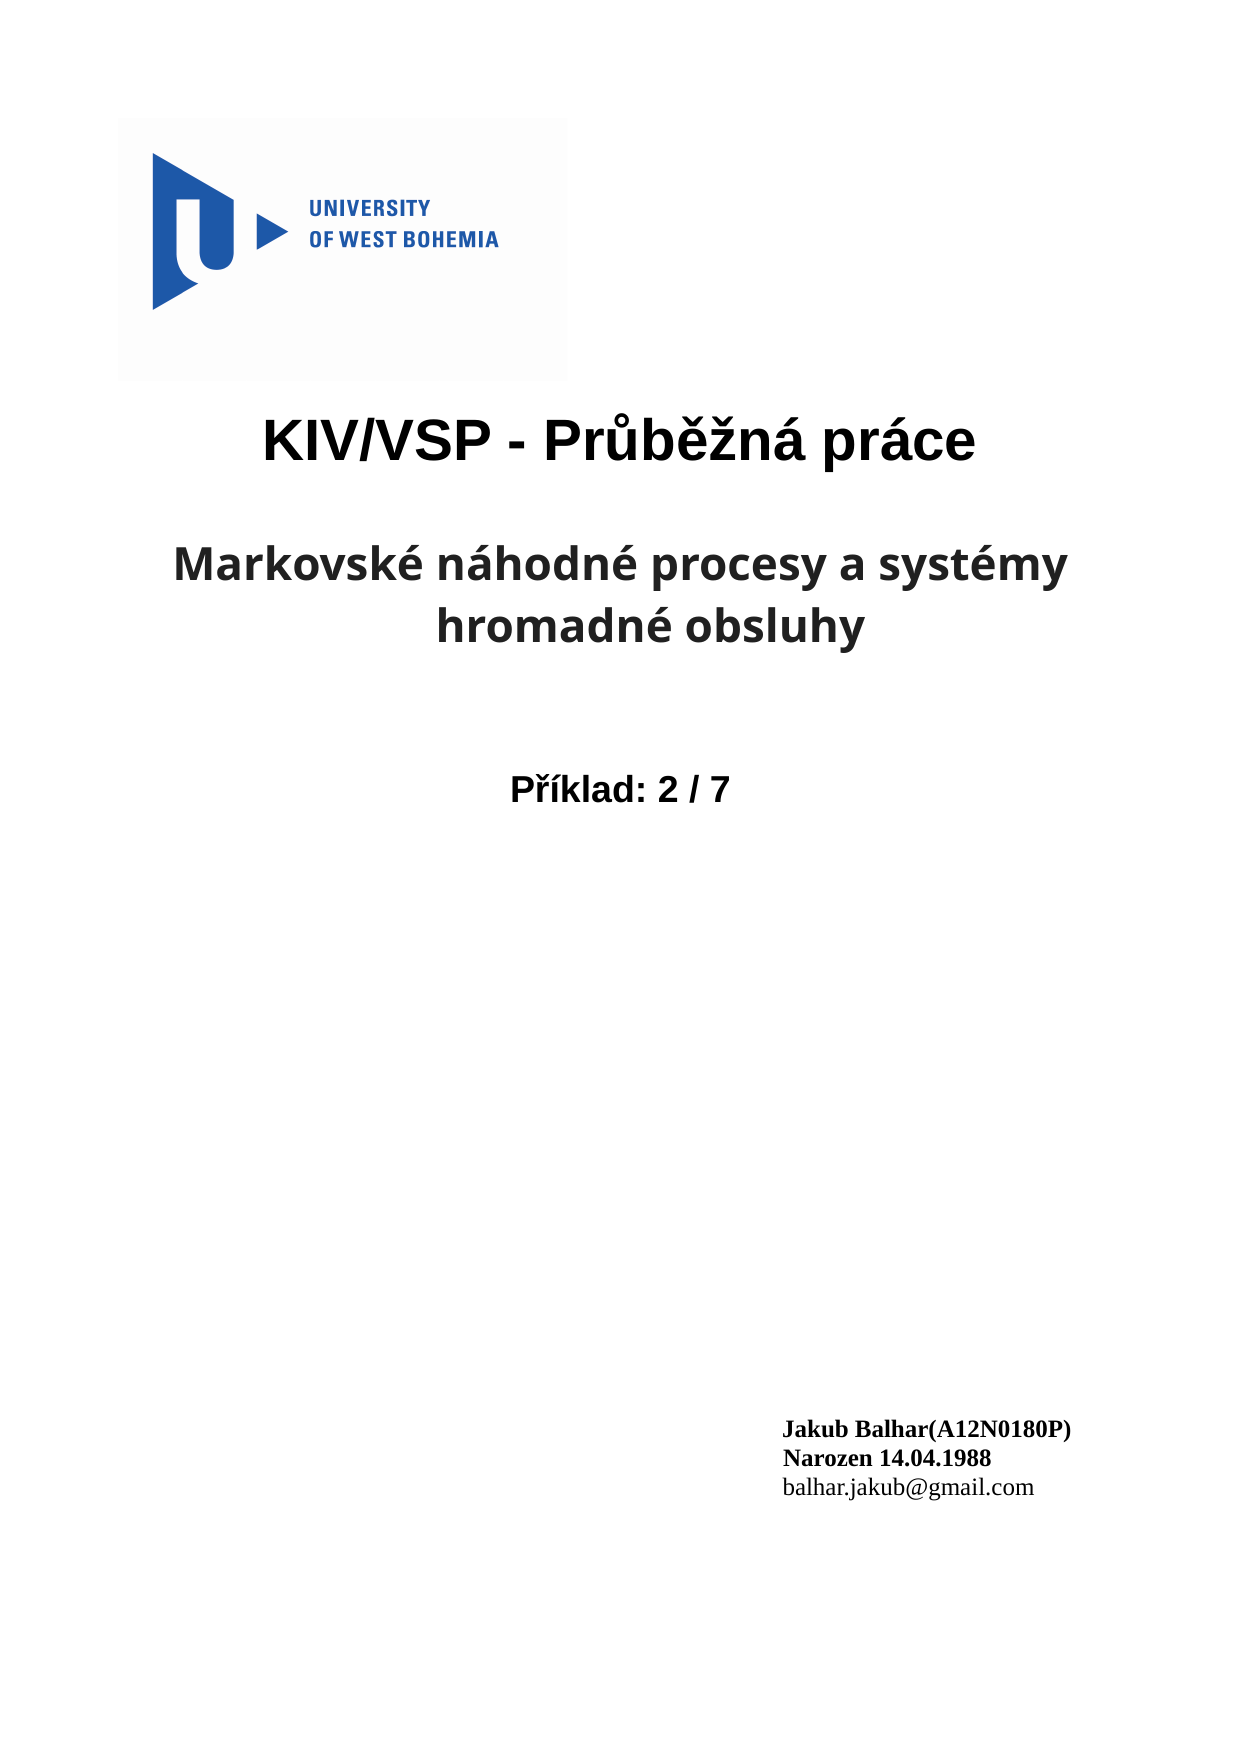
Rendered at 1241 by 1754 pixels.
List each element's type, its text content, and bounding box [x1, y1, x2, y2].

text Jakub Balhar(A12N0180P) [708, 1414, 1122, 1443]
text balhar.jakub@gmail.com [561, 1472, 1122, 1500]
subtitle Markovské náhodné procesy a systémy hromadné obsluhy [118, 531, 1122, 656]
text KIV/VSP - Průběžná práce [118, 406, 1122, 473]
text Příklad: 2 / 7 [118, 767, 1122, 810]
text Narozen 14.04.1988 [118, 1443, 1122, 1472]
picture [118, 118, 568, 381]
